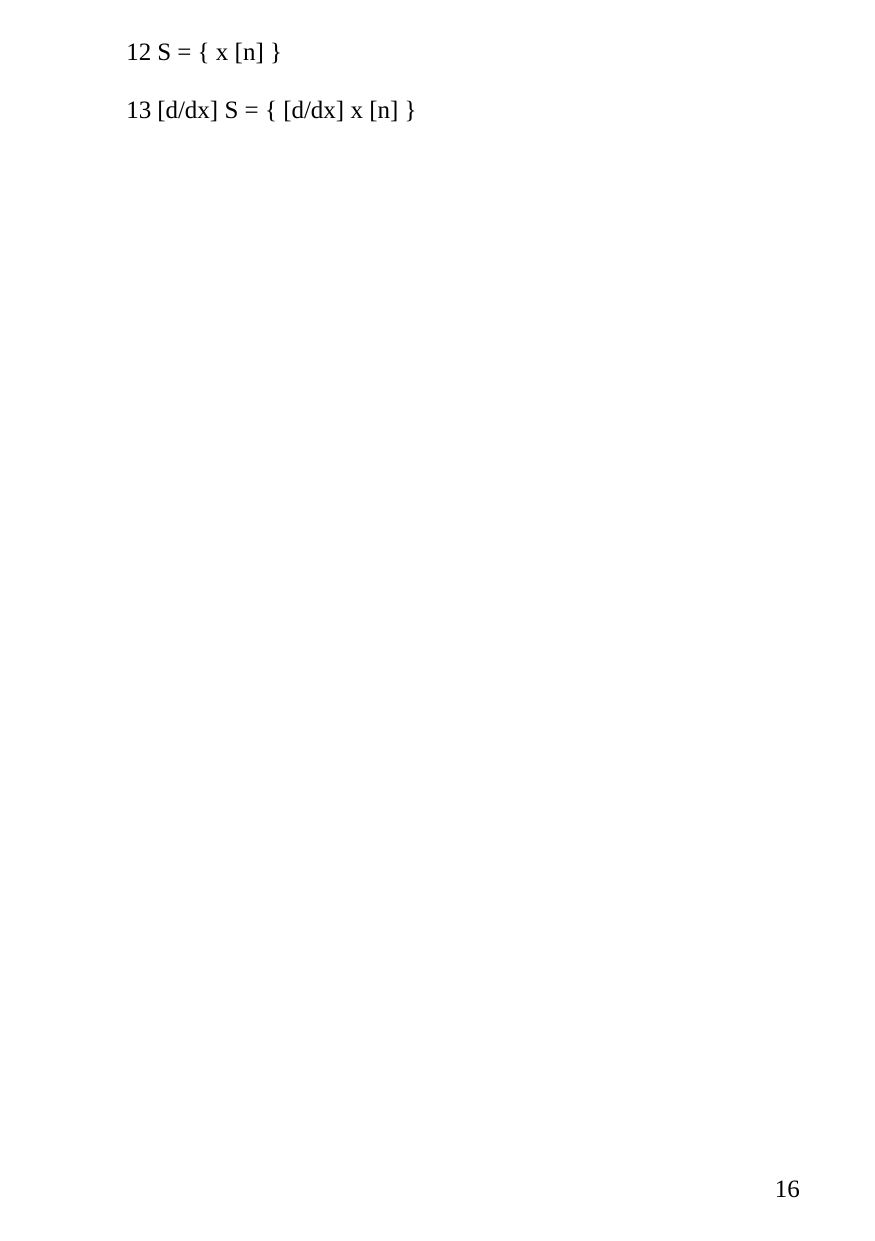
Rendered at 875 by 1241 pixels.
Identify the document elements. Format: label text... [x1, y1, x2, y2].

table_cell [154, 66, 793, 95]
table_cell [109, 66, 154, 95]
table_cell 12 [109, 38, 154, 66]
table_cell [d/dx] S = { [d/dx] x [n] } [154, 95, 793, 124]
table_cell 13 [109, 95, 154, 124]
table_cell [154, 124, 793, 152]
table_cell S = { x [n] } [154, 38, 793, 66]
table_cell [109, 124, 154, 152]
